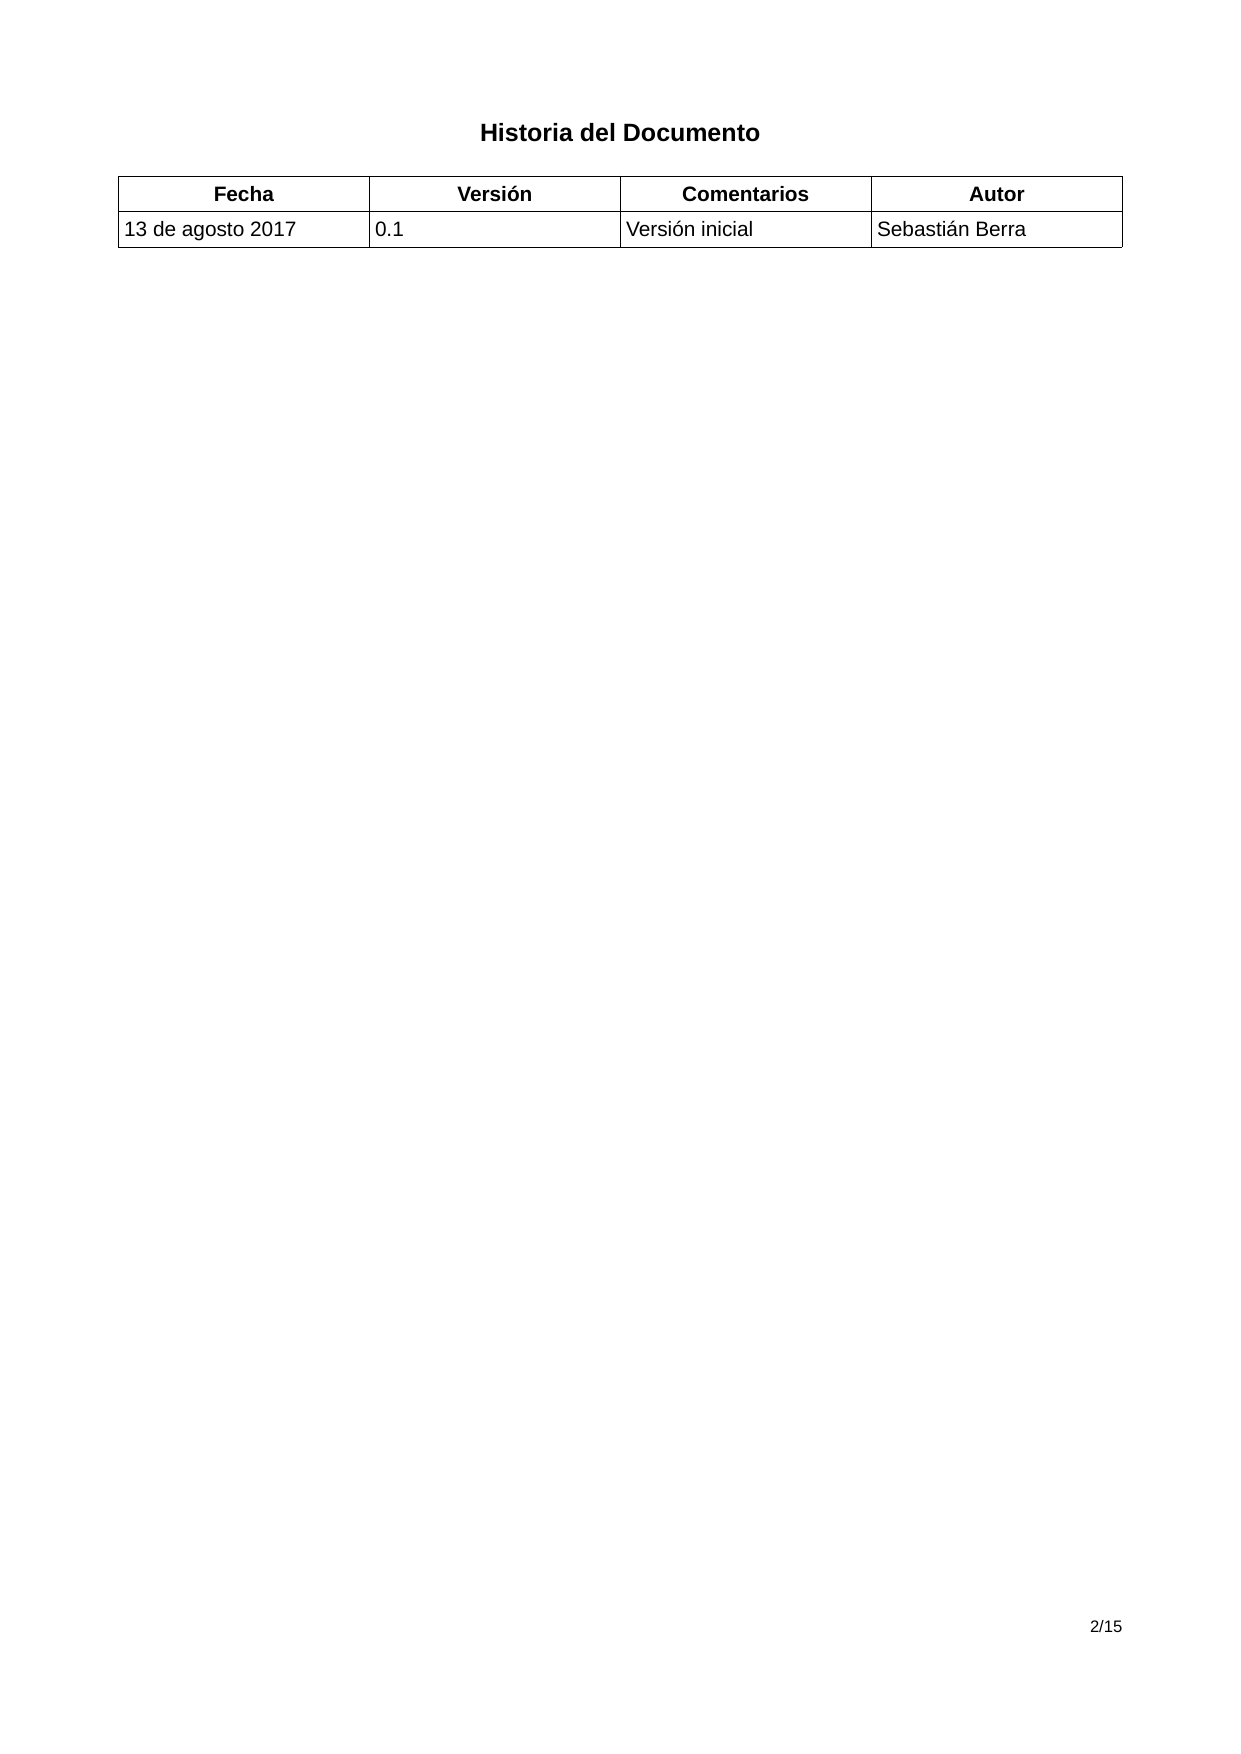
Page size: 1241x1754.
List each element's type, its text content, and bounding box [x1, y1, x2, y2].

table_cell 13 de agosto 2017 [119, 212, 369, 247]
table_header Comentarios [621, 177, 871, 211]
table_cell Sebastián Berra [872, 212, 1122, 247]
text Historia del Documento [118, 118, 1122, 147]
table_cell 0.1 [370, 212, 620, 247]
table_cell Versión inicial [621, 212, 871, 247]
table_header Versión [370, 177, 620, 211]
table_header Autor [872, 177, 1122, 211]
table_header Fecha [119, 177, 369, 211]
